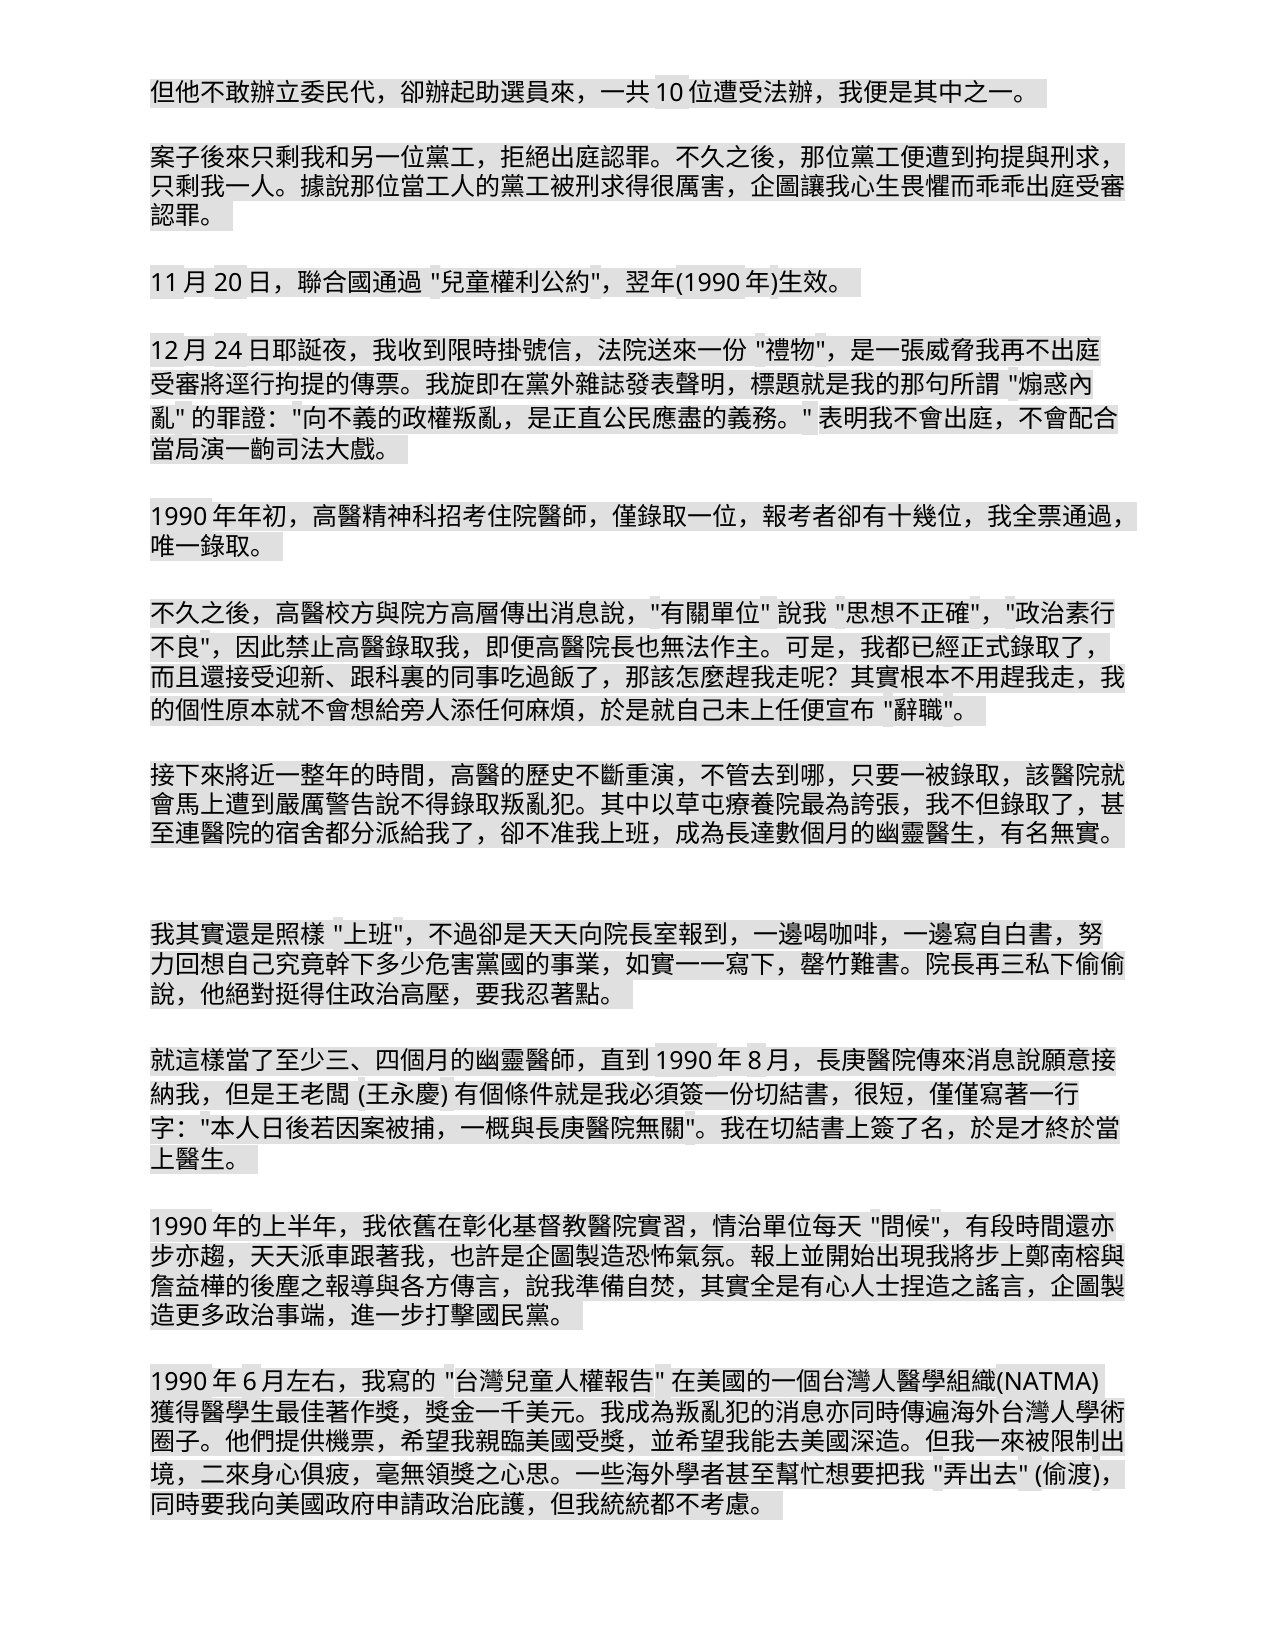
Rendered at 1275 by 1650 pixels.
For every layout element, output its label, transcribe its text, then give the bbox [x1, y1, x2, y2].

text 唱點韓流的反調 (二) 陳真 2018. 12. 05. 八零年代末，多事之秋。李登輝為鞏固一己政權地位，瘋狂鎮壓異己。 1988年春天，我在高醫小兒科見習，目睹許多小孩因為家長付不起醫療費用而致死或致殘。當時我負責照護的一位重症小病人，便是因此而放棄治療，辦理自動出院。其他有些小病人，所需醫療費用更是僅僅數萬元，卻仍因為家長無力負擔而失明或死亡或終身殘障。 1988年夏天，我在依舊身無分文、餓得骨瘦如柴的艱鉅情況下，仍然跑遍許多地方(例如雛妓最多的花蓮秀林鄉) 以及機構與圖書館，著手寫作台灣兒童人權報告。 1988年的年底那一天 (12月31日)，我的朋友潘建二等人，在嘉義市中心成功拉倒羞辱原住民的吳鳳銅像，碎裂一地，旋即遭到警方逮捕與毆打並起訴。黨外群眾憤慨，一時之間，蔣介石的銅像亦岌岌可危。當時高雄市記得是三多路一帶，有個蔣介石騎馬的巨大銅像，豎立大馬路市中心，警方必須全天候派人保護，抗議者眾，防不勝防，一度更是考慮在銅像四周架起電網。 1989年1月或2月的某一天，我跟劉峰松來到時代雜誌社，探望正準備自囚、抗拒拘提的鄭南榕。鄭南榕比著一刀切的手勢說："國民黨過去任意抓人、殺人，但是到了我鄭南榕這裏，這一切就必須停止！" 3月29日，我成立台灣第一個兒童福利團體，成員兩百多人，包括楊秋興、戴振耀、李慶雄等等。 4月4日兒童節那一天，我發動一場史無前例的示威遊行，擔任總指揮，從文化中心走到高雄市政府，要求 "開辦重症兒童免費醫療"。參加者約50人，大多老幼婦孺，鎮暴警察卻來了兩百多個，甚至荷槍實彈，沿路跟隨，天橋與高樓更是滿佈情治人員，一路蒐證；事前事後，警方與情治單位對我及家人威脅利誘，恐嚇騷擾不斷。 4月7日，鄭南榕自焚。兩天後，我跟陳菊來到鄭南榕的家，探望鄭南榕的太太葉菊蘭與女兒鄭竹梅。 5月 19日，鄭南榕出殯。我就站在離棺木不遠處。在我身邊有位女子，戴著斗笠，一語不發。送葬隊伍準備出發之際，她突然轉過頭來，我一看，嚇一跳，原來是陳婉真，當年黑名單成功闖關回台的第一人。 隊伍行經總統府時，原本與我走在一起的好朋友詹益樺，突然把手上的旗幟等物品交給旁邊的宣傳車，低頭獨自快步走向總統府前滿地的鐵蒺藜。一兩分鐘後，群眾大亂，阿樺自焚，我和戴振耀等人趕緊送他去醫院，我並隨手撿起他自焚用的千輝牌打火機。 送醫途中，我感覺到他已無氣息。是我和其他一位黨工，把他從擔架抬上病床。遺容安詳，後腦勺燒出的一個大血腫瞬間破掉，流了床上枕頭一大灘黑色的血。 處理完遺體安置，晚上，我又回到總統府前。為了避免國民黨栽贓，我把阿樺自焚的打火機放回現場地上。果然，當晚的新聞便指控是黨外群眾 "燒死" 詹益樺。帶隊的指揮之一陳永興，拿起麥克風說，他要公開警告 "躲在總統府裏面的李登輝"："有一天，台灣人將會再度回到這裏，踩平總統府"。 6月下旬，當時念高二的學姊因為刊載這篇兒童人權報告在校刊上，遭受退學。我則離開高醫，前往彰化基督教醫院實習。 當時，有海外學者把我的兒童人權報告摘要翻譯成英文，寄給UNICEF(聯合國兒童基金會)，被列為參考文件，並且在UNICEF的一篇報告中，因此把台灣和泰國並列為雛妓問題嚴重的地區之一。這些居然都成為我日後叛亂罪的罪證之一。 大約8月，民進黨決定突破台獨的言論禁忌，成立 "新國家連線" (不是1997年那一個 "新國家連線"，兩回事)，數十位立委參選人聯合以 "主張台獨" 或主張 "人民有主張台獨的言論自由" 做為共同政見。 依當年法律規定，唯有審查合格、正式登記的助選員才能在政見會上助講。而且，依規定，學生不得助選。但我當時的身份證工作欄 (現已無此一職業欄位) 並非註明 "學生"，而是私人公司 "業務員"，因此陰錯陽差成為具有學生身份的正式助選員，為新國家連線的彰化立委候選人楊文彬助選並幫他寫文宣。媒體對此特別加以報導。 我只上台助講了頂多三、四次，但每次上台，情治單位的幾台錄影機就會圍攏過來從多個角度蒐證，一一成為我日後的叛亂罪證。我在台上反覆訴說一個觀念："面對一個不義政權，叛亂是正直公民的一項義務"。 大約10月，國民黨的趙少康、李勝峰、郁慕明等人，一方面為對抗新國家連線，一方面有別於本土黑金之父李登輝，籌組成立 "新國民黨連線"，也就是新黨的前身；聲勢浩大，陸續加入的人很多，韓國瑜就是其中之一，而且驍勇善戰，甚至還曾動員群眾，對反蔣與反國民黨者施暴，是當年軍系立委中，政治戰鬥性最強者之一，逼人就範，行徑張揚跋扈。 大約10月，選舉結束，新國家連線多人當選。司法機關揚言以叛亂罪偵辦台獨主張者，但他不敢辦立委民代，卻辦起助選員來，一共10位遭受法辦，我便是其中之一。 案子後來只剩我和另一位黨工，拒絕出庭認罪。不久之後，那位黨工便遭到拘提與刑求，只剩我一人。據說那位當工人的黨工被刑求得很厲害，企圖讓我心生畏懼而乖乖出庭受審認罪。 11月20日，聯合國通過 "兒童權利公約"，翌年(1990年)生效。 12月24日耶誕夜，我收到限時掛號信，法院送來一份 "禮物"，是一張威脅我再不出庭受審將逕行拘提的傳票。我旋即在黨外雜誌發表聲明，標題就是我的那句所謂 "煽惑內亂" 的罪證："向不義的政權叛亂，是正直公民應盡的義務。" 表明我不會出庭，不會配合當局演一齣司法大戲。 1990年年初，高醫精神科招考住院醫師，僅錄取一位，報考者卻有十幾位，我全票通過，唯一錄取。 不久之後，高醫校方與院方高層傳出消息說，"有關單位" 說我 "思想不正確"，"政治素行不良"，因此禁止高醫錄取我，即便高醫院長也無法作主。可是，我都已經正式錄取了，而且還接受迎新、跟科裏的同事吃過飯了，那該怎麼趕我走呢？其實根本不用趕我走，我的個性原本就不會想給旁人添任何麻煩，於是就自己未上任便宣布 "辭職"。 接下來將近一整年的時間，高醫的歷史不斷重演，不管去到哪，只要一被錄取，該醫院就會馬上遭到嚴厲警告說不得錄取叛亂犯。其中以草屯療養院最為誇張，我不但錄取了，甚至連醫院的宿舍都分派給我了，卻不准我上班，成為長達數個月的幽靈醫生，有名無實。 我其實還是照樣 "上班"，不過卻是天天向院長室報到，一邊喝咖啡，一邊寫自白書，努力回想自己究竟幹下多少危害黨國的事業，如實一一寫下，罄竹難書。院長再三私下偷偷說，他絕對挺得住政治高壓，要我忍著點。 就這樣當了至少三、四個月的幽靈醫師，直到1990年8月，長庚醫院傳來消息說願意接納我，但是王老闆 (王永慶) 有個條件就是我必須簽一份切結書，很短，僅僅寫著一行字："本人日後若因案被捕，一概與長庚醫院無關"。我在切結書上簽了名，於是才終於當上醫生。 1990年的上半年，我依舊在彰化基督教醫院實習，情治單位每天 "問候"，有段時間還亦步亦趨，天天派車跟著我，也許是企圖製造恐怖氣氛。報上並開始出現我將步上鄭南榕與詹益樺的後塵之報導與各方傳言，說我準備自焚，其實全是有心人士捏造之謠言，企圖製造更多政治事端，進一步打擊國民黨。 1990年6月左右，我寫的 "台灣兒童人權報告" 在美國的一個台灣人醫學組織(NATMA) 獲得醫學生最佳著作獎，獎金一千美元。我成為叛亂犯的消息亦同時傳遍海外台灣人學術圈子。他們提供機票，希望我親臨美國受獎，並希望我能去美國深造。但我一來被限制出境，二來身心俱疲，毫無領獎之心思。一些海外學者甚至幫忙想要把我 "弄出去" (偷渡)，同時要我向美國政府申請政治庇護，但我統統都不考慮。 面對這樣一種朝不保夕的局面，為了避免危及家人 (當年國民黨對付人的手段不是針對當事人，而是騷擾或威脅傷害你的家人)，我決定脫離家庭，不再與父母連絡。 一兩年後，1991年的7月16日，親子重逢，但我沒想到那會是我和母親的最後一次見面。三天後的7月19日，迎接我的是母親冰冷的遺體，臉頰上一道深深的淚痕。 如果時光可以流轉，如果故事可以重寫，我該怎麼活，才能避開這些悲劇？母親的死，帶走我所有的明天。我一度打算自己結束生命，陪她走一趟黃泉路。 韓流當前，發大財，賺大錢，大家過好日子啦等等，這些我統統都舉雙手贊成，政治所求，無非如此。可我想說的是：這終究不是故事的全貌。當年囂張跋扈的韓國瑜，歷經多年滄桑，如今和藹可親，殺氣全無。至於所謂黨外同志，一個個變得權位薰心，貪婪無度，尤有甚者，大量國民黨最為卑劣的人渣幫兇，包括李登輝，搖身一變，竟然變成當今之所謂民主人士，一手掌控這個早已和過去沒有任何關係的民進黨。 這麼一長段 30多年的歷史，血淚斑斑，我貢獻了自己的一段青春以及日夜擔驚受怕的家人與生命，彷彿做為一種祭品，究竟是對或錯？究竟有無價值？歷史究竟是向前走或原地踏步？其實我也說不上來了。也許有一天，後世更有智慧的人們，才有可能清楚見證這一切。 [150, 75, 1125, 1554]
